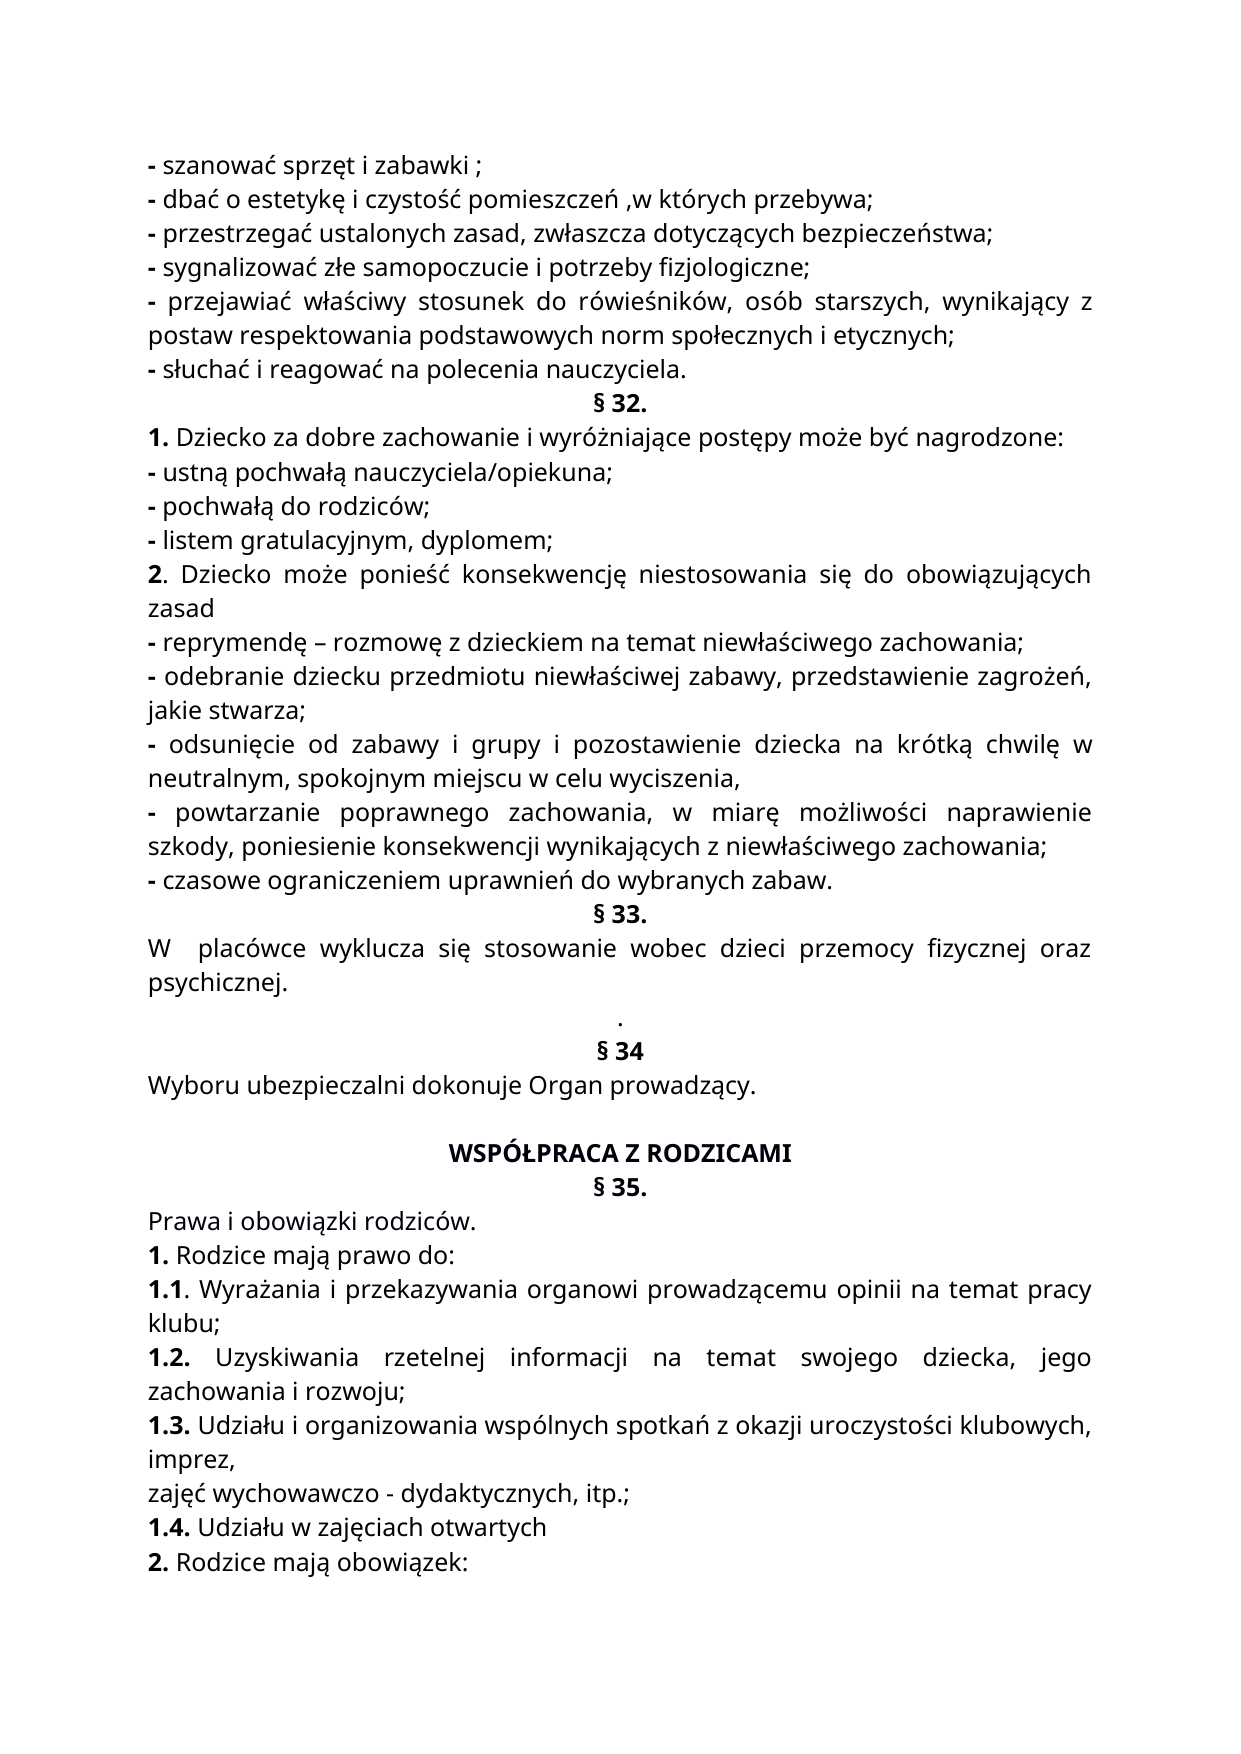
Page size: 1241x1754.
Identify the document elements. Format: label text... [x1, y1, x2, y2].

text - przestrzegać ustalonych zasad, zwłaszcza dotyczących bezpieczeństwa; [148, 216, 1093, 250]
text 1. Dziecko za dobre zachowanie i wyróżniające postępy może być nagrodzone: [148, 420, 1093, 454]
text - sygnalizować złe samopoczucie i potrzeby fizjologiczne; [148, 250, 1093, 284]
text - słuchać i reagować na polecenia nauczyciela. [148, 352, 1093, 386]
text - przejawiać właściwy stosunek do rówieśników, osób starszych, wynikający z postaw respektowania podstawowych norm społecznych i etycznych; [148, 284, 1093, 352]
text Wyboru ubezpieczalni dokonuje Organ prowadzący. [148, 1067, 1093, 1101]
text 1.3. Udziału i organizowania wspólnych spotkań z okazji uroczystości klubowych, imprez, [148, 1408, 1093, 1476]
text W placówce wyklucza się stosowanie wobec dzieci przemocy fizycznej oraz psychicznej. [148, 931, 1093, 999]
text 1.4. Udziału w zajęciach otwartych [148, 1510, 1093, 1544]
text - szanować sprzęt i zabawki ; [148, 148, 1093, 182]
text § 34 [148, 1033, 1093, 1067]
text - czasowe ograniczeniem uprawnień do wybranych zabaw. [148, 863, 1093, 897]
text § 33. [148, 897, 1093, 931]
text 1.1. Wyrażania i przekazywania organowi prowadzącemu opinii na temat pracy klubu; [148, 1272, 1093, 1340]
text - ustną pochwałą nauczyciela/opiekuna; [148, 454, 1093, 488]
text - reprymendę – rozmowę z dzieckiem na temat niewłaściwego zachowania; [148, 624, 1093, 658]
text - listem gratulacyjnym, dyplomem; [148, 522, 1093, 556]
text - dbać o estetykę i czystość pomieszczeń ,w których przebywa; [148, 182, 1093, 216]
text § 35. [148, 1169, 1093, 1203]
text - powtarzanie poprawnego zachowania, w miarę możliwości naprawienie szkody, poniesienie konsekwencji wynikających z niewłaściwego zachowania; [148, 795, 1093, 863]
text - odebranie dziecku przedmiotu niewłaściwej zabawy, przedstawienie zagrożeń, jakie stwarza; [148, 658, 1093, 727]
text WSPÓŁPRACA Z RODZICAMI [148, 1135, 1093, 1169]
text - pochwałą do rodziców; [148, 488, 1093, 522]
text 1.2. Uzyskiwania rzetelnej informacji na temat swojego dziecka, jego zachowania i rozwoju; [148, 1340, 1093, 1408]
text Prawa i obowiązki rodziców. [148, 1203, 1093, 1238]
text 2. Rodzice mają obowiązek: [148, 1544, 1093, 1578]
text 2. Dziecko może ponieść konsekwencję niestosowania się do obowiązujących zasad [148, 556, 1093, 624]
text zajęć wychowawczo - dydaktycznych, itp.; [148, 1476, 1093, 1510]
text . [148, 999, 1093, 1033]
text 1. Rodzice mają prawo do: [148, 1238, 1093, 1272]
text § 32. [148, 386, 1093, 420]
text - odsunięcie od zabawy i grupy i pozostawienie dziecka na krótką chwilę w neutralnym, spokojnym miejscu w celu wyciszenia, [148, 727, 1093, 795]
